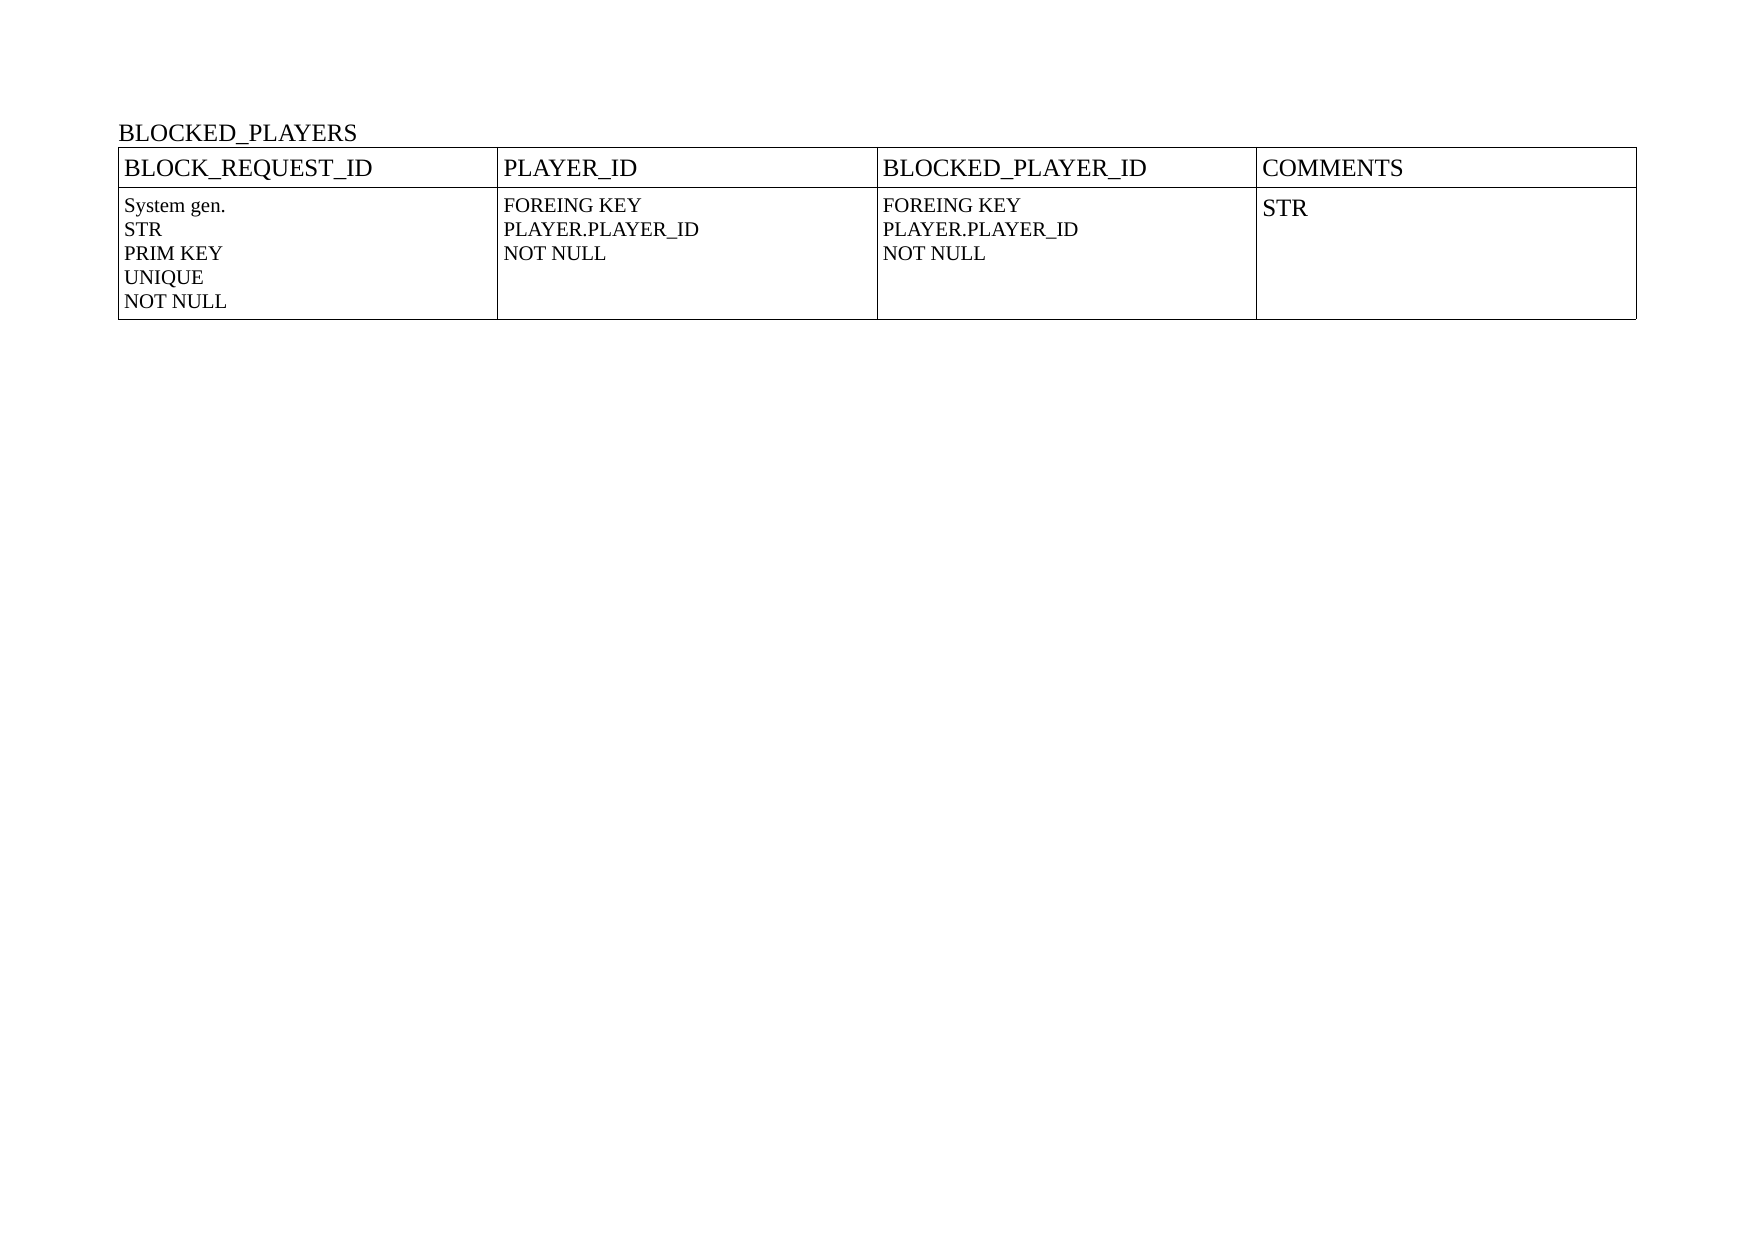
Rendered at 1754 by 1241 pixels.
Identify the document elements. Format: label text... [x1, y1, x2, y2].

table_header BLOCKED_PLAYER_ID [878, 148, 1256, 187]
table_header PLAYER_ID [498, 148, 877, 187]
text BLOCKED_PLAYERS [118, 118, 1636, 147]
table_cell FOREING KEY PLAYER.PLAYER_ID NOT NULL [498, 188, 877, 319]
table_header COMMENTS [1257, 148, 1636, 187]
table_cell STR [1257, 188, 1636, 319]
table_cell System gen. STR PRIM KEY UNIQUE NOT NULL [119, 188, 497, 319]
table_cell FOREING KEY PLAYER.PLAYER_ID NOT NULL [878, 188, 1256, 319]
table_header BLOCK_REQUEST_ID [119, 148, 497, 187]
